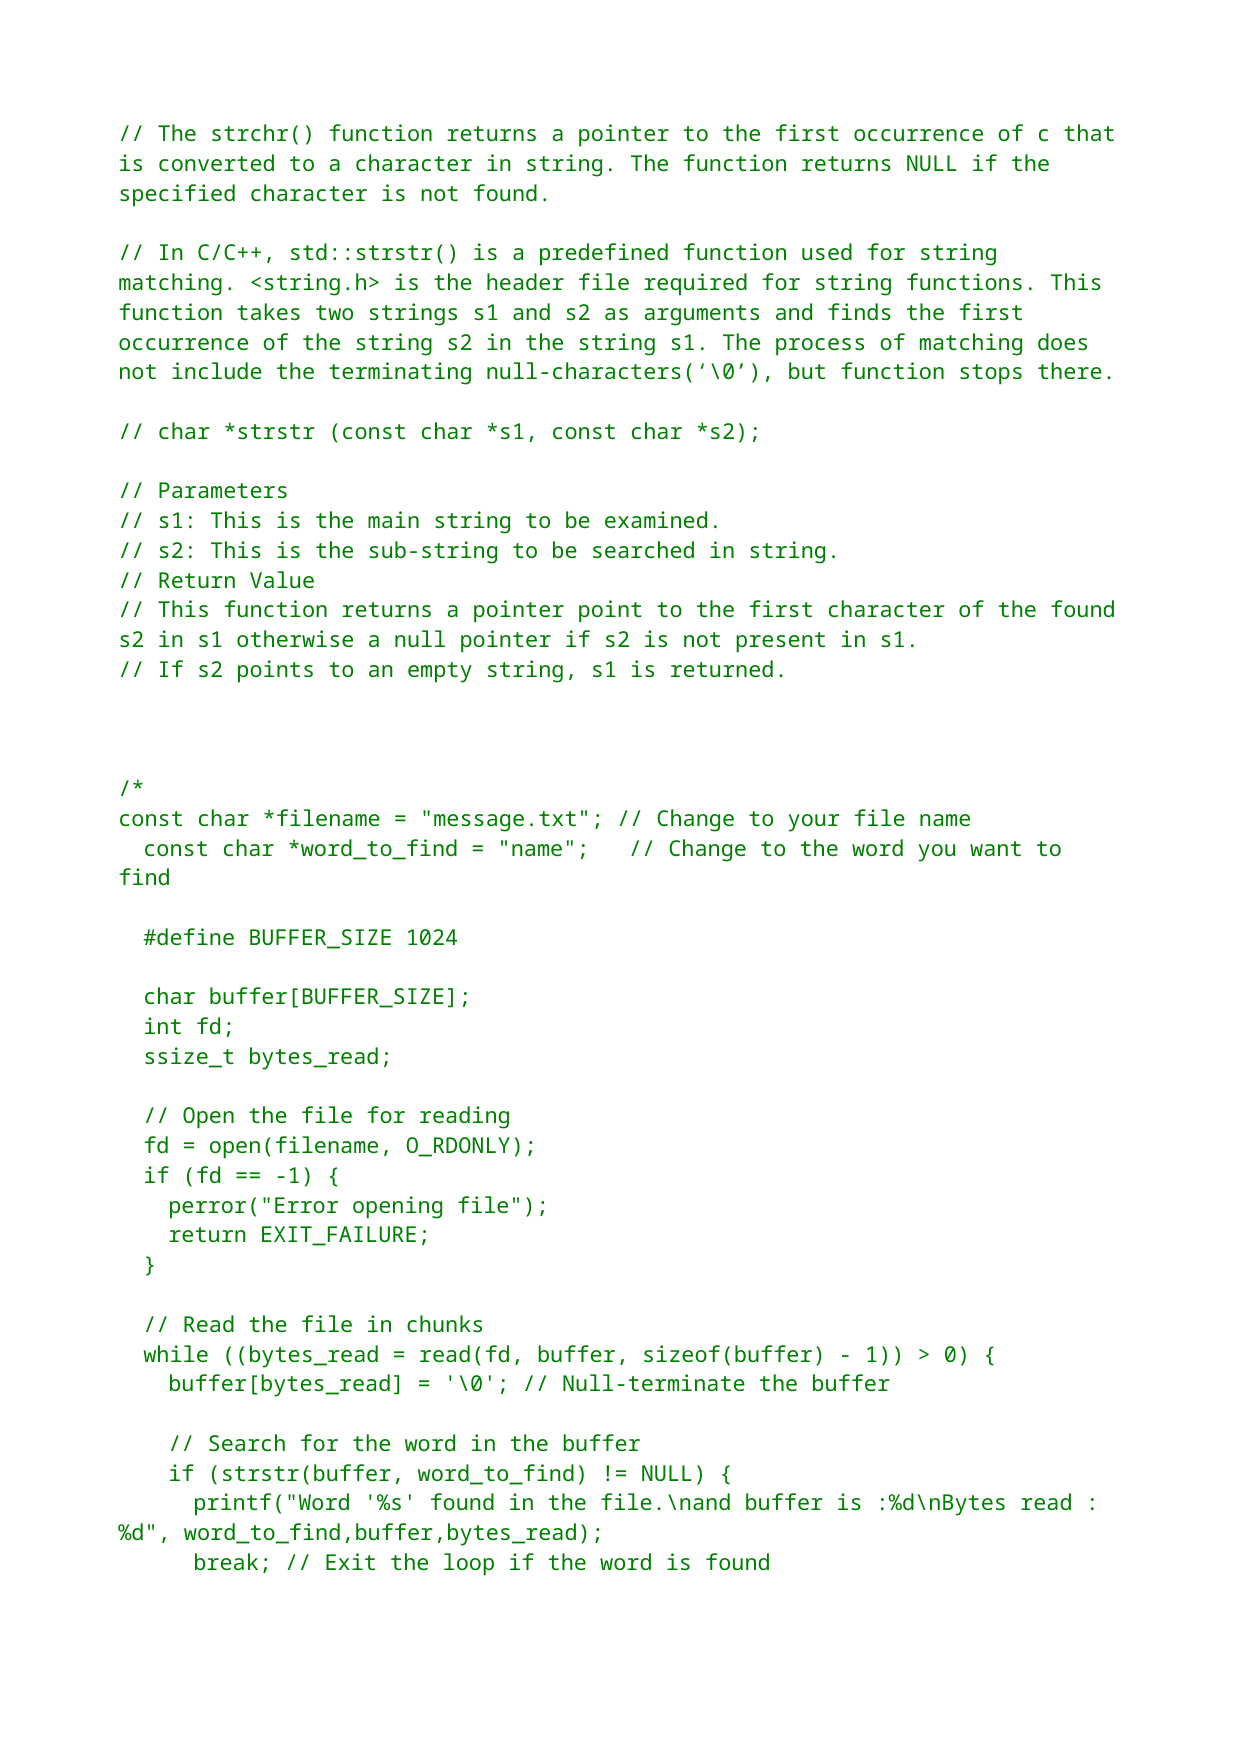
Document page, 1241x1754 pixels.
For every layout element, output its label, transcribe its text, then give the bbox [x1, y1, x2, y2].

text // s1: This is the main string to be examined. [118, 505, 1122, 535]
text fd = open(filename, O_RDONLY); [118, 1130, 1122, 1160]
text const char *filename = "message.txt"; // Change to your file name [118, 803, 1122, 832]
text // In C/C++, std::strstr() is a predefined function used for string matching. <string.h> is the header file required for string functions. This function takes two strings s1 and s2 as arguments and finds the first occurrence of the string s2 in the string s1. The process of matching does not include the terminating null-characters(‘\0’), but function stops there. [118, 237, 1122, 386]
text // The strchr() function returns a pointer to the first occurrence of c that is converted to a character in string. The function returns NULL if the specified character is not found. [118, 118, 1122, 207]
text buffer[bytes_read] = '\0'; // Null-terminate the buffer [118, 1368, 1122, 1398]
text const char *word_to_find = "name"; // Change to the word you want to find [118, 832, 1122, 892]
text // char *strstr (const char *s1, const char *s2); [118, 416, 1122, 446]
text // Return Value [118, 565, 1122, 594]
text if (strstr(buffer, word_to_find) != NULL) { [118, 1458, 1122, 1487]
text // s2: This is the sub-string to be searched in string. [118, 535, 1122, 565]
text /* [118, 773, 1122, 803]
text // This function returns a pointer point to the first character of the found s2 in s1 otherwise a null pointer if s2 is not present in s1. [118, 594, 1122, 654]
text if (fd == -1) { [118, 1160, 1122, 1190]
text int fd; [118, 1011, 1122, 1041]
text } [118, 1249, 1122, 1279]
text return EXIT_FAILURE; [118, 1219, 1122, 1249]
text // Search for the word in the buffer [118, 1428, 1122, 1458]
text // Parameters [118, 475, 1122, 505]
text // If s2 points to an empty string, s1 is returned. [118, 654, 1122, 684]
text perror("Error opening file"); [118, 1190, 1122, 1219]
text printf("Word '%s' found in the file.\nand buffer is :%d\nBytes read :%d", word_to_find,buffer,bytes_read); [118, 1487, 1122, 1547]
text while ((bytes_read = read(fd, buffer, sizeof(buffer) - 1)) > 0) { [118, 1338, 1122, 1368]
text break; // Exit the loop if the word is found [118, 1547, 1122, 1577]
text // Read the file in chunks [118, 1309, 1122, 1338]
text char buffer[BUFFER_SIZE]; [118, 981, 1122, 1011]
text ssize_t bytes_read; [118, 1041, 1122, 1071]
text // Open the file for reading [118, 1100, 1122, 1130]
text #define BUFFER_SIZE 1024 [118, 922, 1122, 952]
